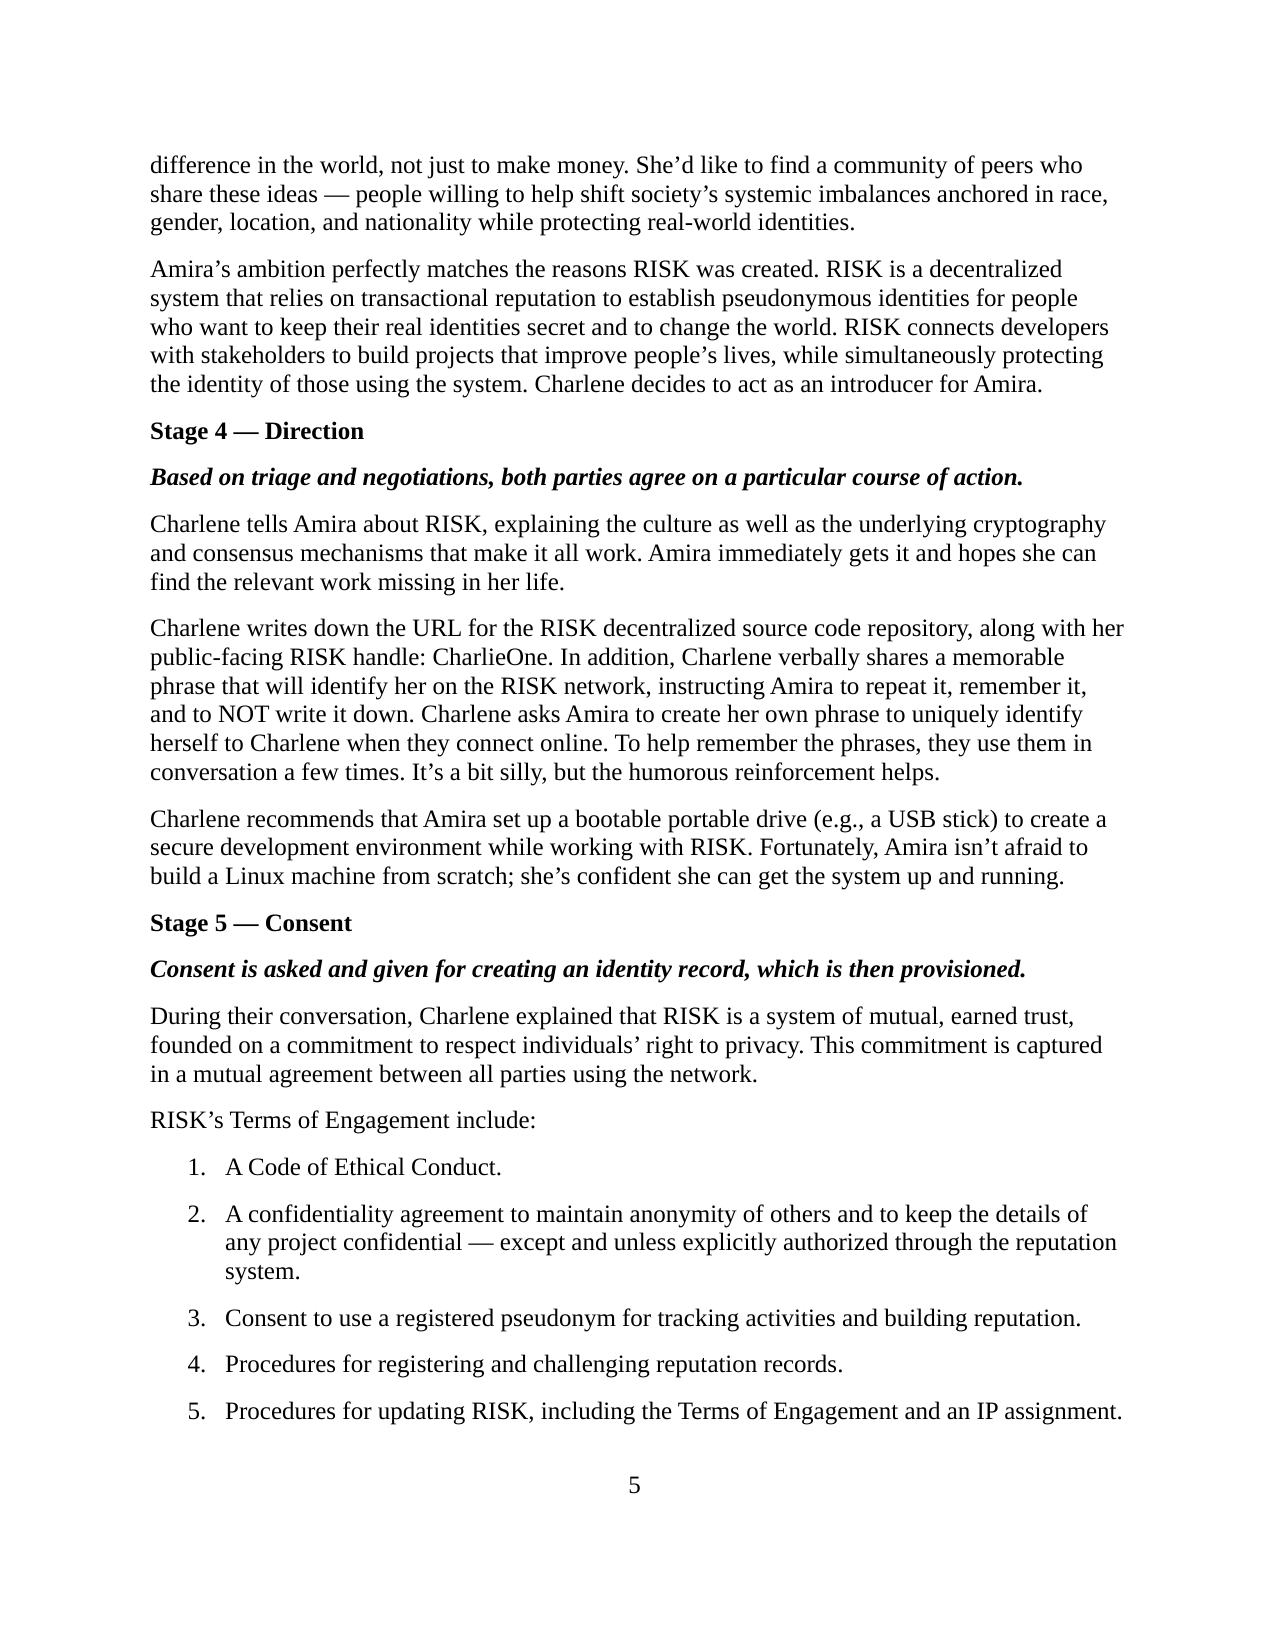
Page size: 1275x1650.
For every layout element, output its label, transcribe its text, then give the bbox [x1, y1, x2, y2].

text RISK’s Terms of Engagement include: [150, 1105, 1125, 1134]
list Consent to use a registered pseudonym for tracking activities and building reputation. [187, 1303, 1125, 1332]
text Charlene tells Amira about RISK, explaining the culture as well as the underlying cryptography and consensus mechanisms that make it all work. Amira immediately gets it and hopes she can find the relevant work missing in her life. [150, 509, 1125, 595]
list A Code of Ethical Conduct. [187, 1152, 1125, 1181]
list Procedures for registering and challenging reputation records. [187, 1349, 1125, 1378]
text Charlene writes down the URL for the RISK decentralized source code repository, along with her public-facing RISK handle: CharlieOne. In addition, Charlene verbally shares a memorable phrase that will identify her on the RISK network, instructing Amira to repeat it, remember it, and to NOT write it down. Charlene asks Amira to create her own phrase to uniquely identify herself to Charlene when they connect online. To help remember the phrases, they use them in conversation a few times. It’s a bit silly, but the humorous reinforcement helps. [150, 613, 1125, 786]
list Procedures for updating RISK, including the Terms of Engagement and an IP assignment. [187, 1396, 1125, 1425]
text Amira’s ambition perfectly matches the reasons RISK was created. RISK is a decentralized system that relies on transactional reputation to establish pseudonymous identities for people who want to keep their real identities secret and to change the world. RISK connects developers with stakeholders to build projects that improve people’s lives, while simultaneously protecting the identity of those using the system. Charlene decides to act as an introducer for Amira. [150, 254, 1125, 398]
list A confidentiality agreement to maintain anonymity of others and to keep the details of any project confidential — except and unless explicitly authorized through the reputation system. [187, 1199, 1125, 1285]
text difference in the world, not just to make money. She’d like to find a community of peers who share these ideas — people willing to help shift society’s systemic imbalances anchored in race, gender, location, and nationality while protecting real-world identities. [150, 150, 1125, 236]
text Based on triage and negotiations, both parties agree on a particular course of action. [150, 462, 1125, 491]
text During their conversation, Charlene explained that RISK is a system of mutual, earned trust, founded on a commitment to respect individuals’ right to privacy. This commitment is captured in a mutual agreement between all parties using the network. [150, 1001, 1125, 1087]
text Consent is asked and given for creating an identity record, which is then provisioned. [150, 954, 1125, 983]
text Stage 4 — Direction [150, 416, 1125, 444]
text Charlene recommends that Amira set up a bootable portable drive (e.g., a USB stick) to create a secure development environment while working with RISK. Fortunately, Amira isn’t afraid to build a Linux machine from scratch; she’s confident she can get the system up and running. [150, 804, 1125, 890]
text Stage 5 — Consent [150, 908, 1125, 937]
